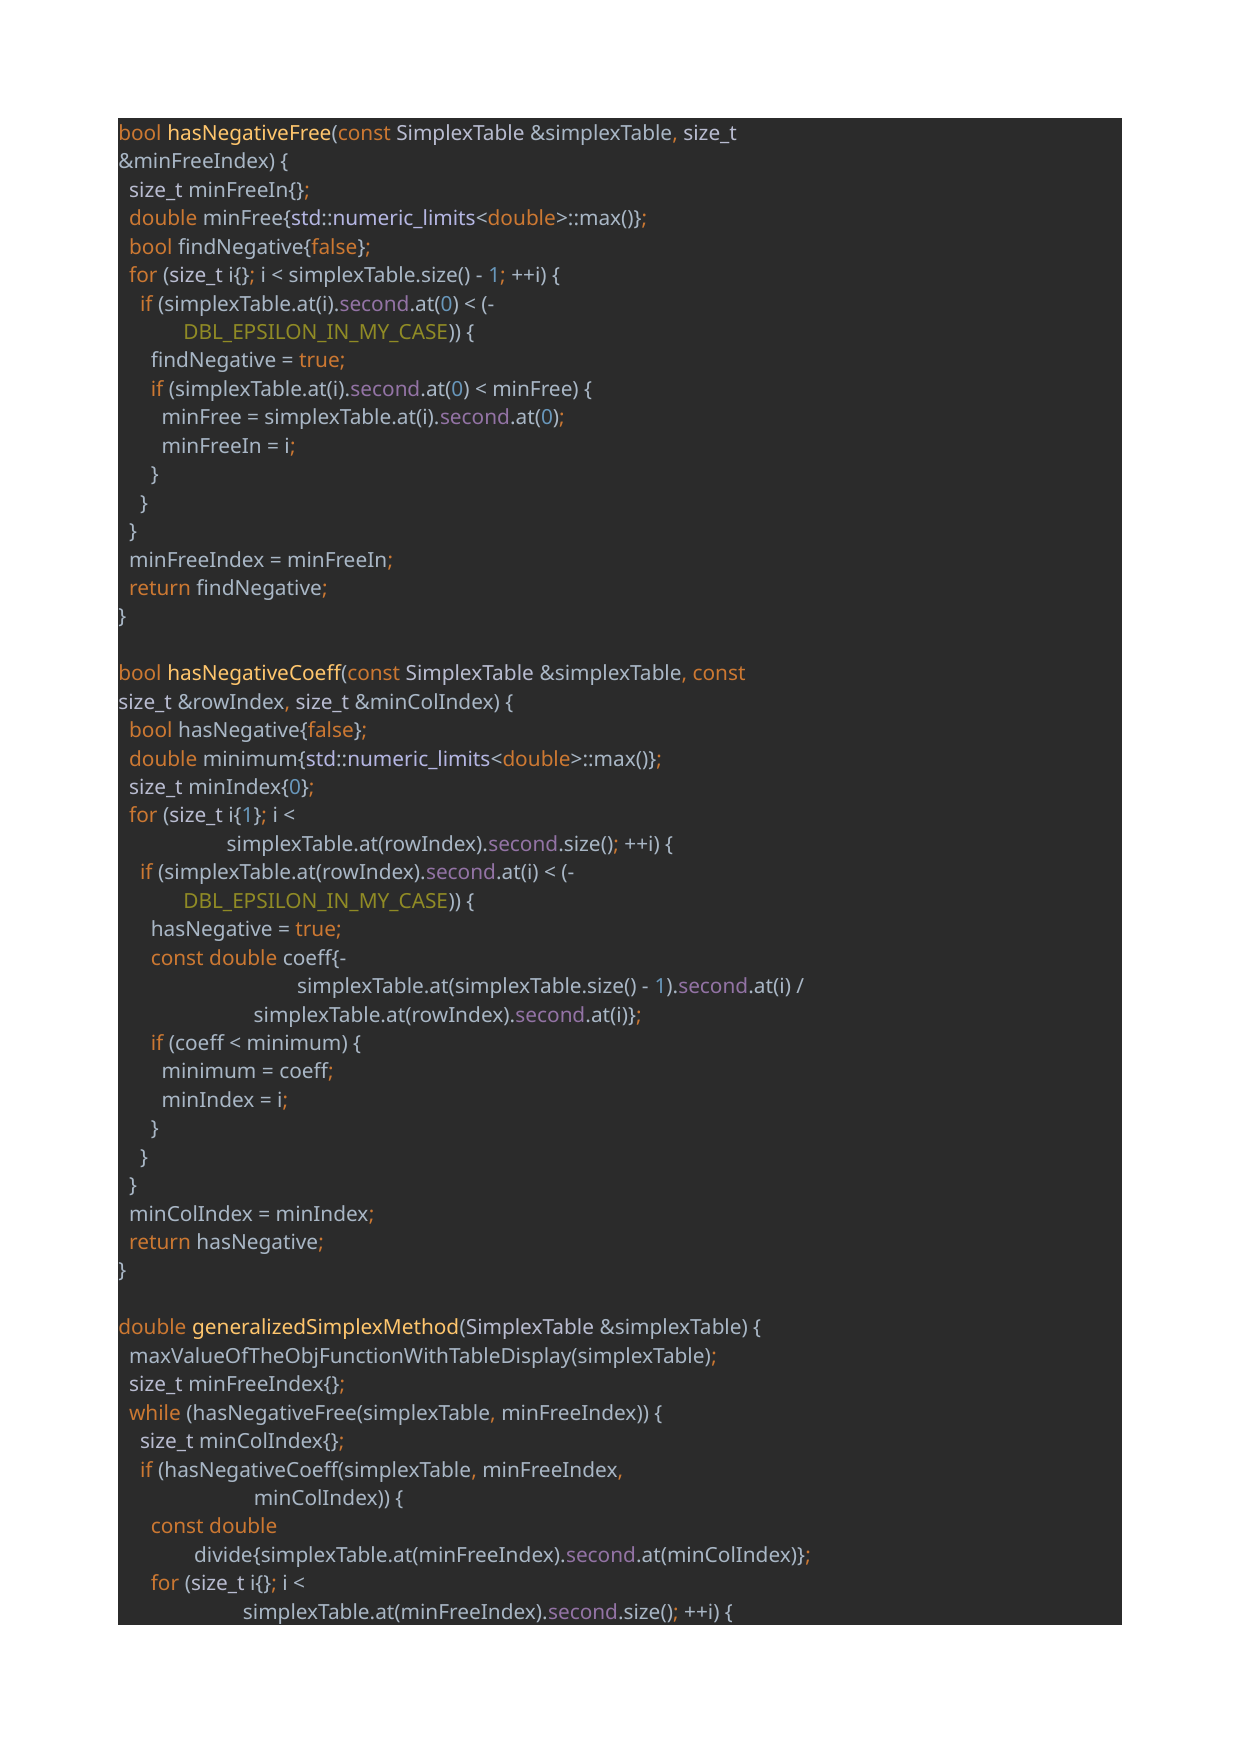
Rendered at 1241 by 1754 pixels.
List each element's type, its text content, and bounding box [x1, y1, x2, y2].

text bool hasNegativeFree(const SimplexTable &simplexTable, size_t &minFreeIndex) { size_t minFreeIn{}; double minFree{std::numeric_limits<double>::max()}; bool findNegative{false}; for (size_t i{}; i < simplexTable.size() - 1; ++i) { if (simplexTable.at(i).second.at(0) < (- DBL_EPSILON_IN_MY_CASE)) { findNegative = true; if (simplexTable.at(i).second.at(0) < minFree) { minFree = simplexTable.at(i).second.at(0); minFreeIn = i; } } } minFreeIndex = minFreeIn; return findNegative; } bool hasNegativeCoeff(const SimplexTable &simplexTable, const size_t &rowIndex, size_t &minColIndex) { bool hasNegative{false}; double minimum{std::numeric_limits<double>::max()}; size_t minIndex{0}; for (size_t i{1}; i < simplexTable.at(rowIndex).second.size(); ++i) { if (simplexTable.at(rowIndex).second.at(i) < (- DBL_EPSILON_IN_MY_CASE)) { hasNegative = true; const double coeff{- simplexTable.at(simplexTable.size() - 1).second.at(i) / simplexTable.at(rowIndex).second.at(i)}; if (coeff < minimum) { minimum = coeff; minIndex = i; } } } minColIndex = minIndex; return hasNegative; } double generalizedSimplexMethod(SimplexTable &simplexTable) { maxValueOfTheObjFunctionWithTableDisplay(simplexTable); size_t minFreeIndex{}; while (hasNegativeFree(simplexTable, minFreeIndex)) { size_t minColIndex{}; if (hasNegativeCoeff(simplexTable, minFreeIndex, minColIndex)) { const double divide{simplexTable.at(minFreeIndex).second.at(minColIndex)}; for (size_t i{}; i < simplexTable.at(minFreeIndex).second.size(); ++i) { [118, 118, 1122, 1625]
